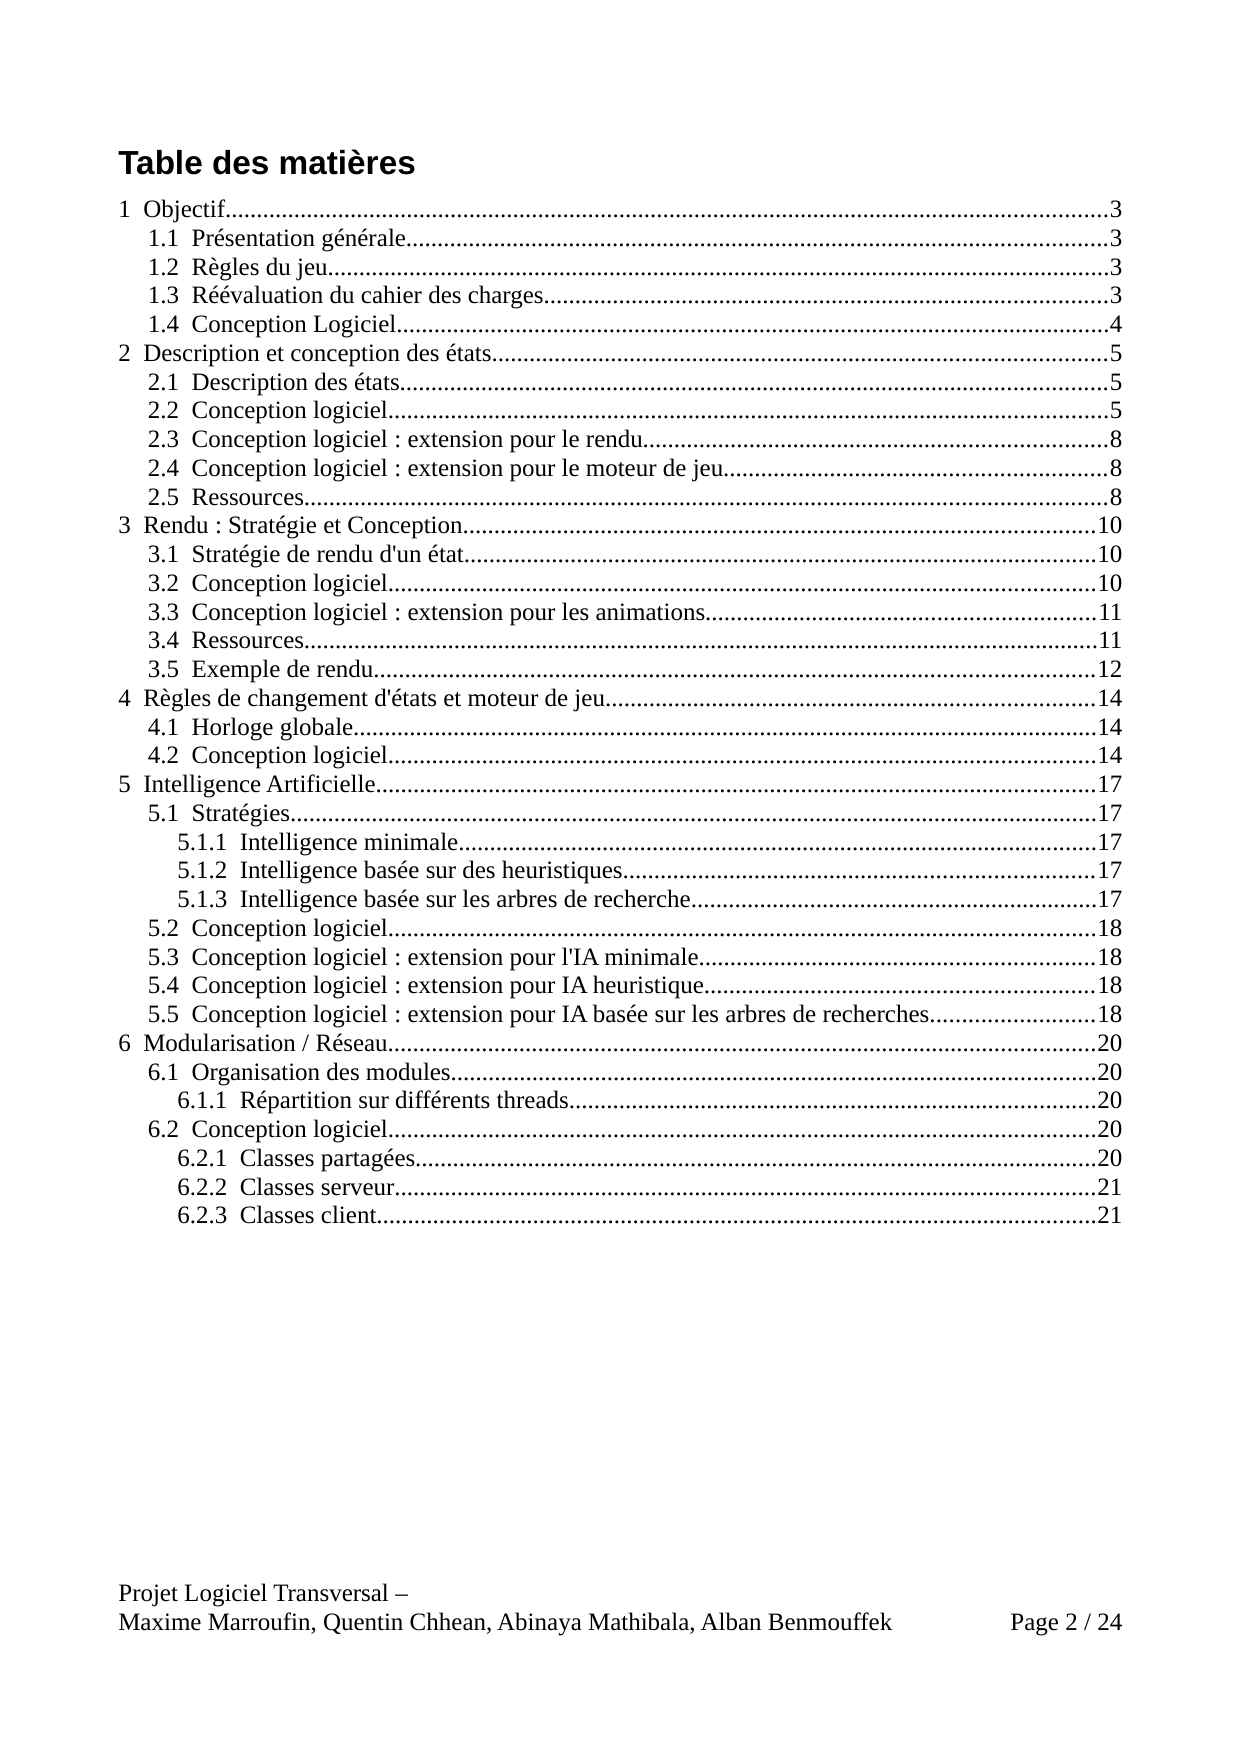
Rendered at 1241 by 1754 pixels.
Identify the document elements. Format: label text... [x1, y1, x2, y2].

text 3.2 Conception logiciel 10 [148, 568, 1122, 597]
subtitle Table des matières [118, 143, 1122, 182]
text 1.1 Présentation générale 3 [148, 223, 1122, 252]
text 2 Description et conception des états 5 [118, 338, 1122, 367]
text 1 Objectif 3 [118, 194, 1122, 223]
text 5.2 Conception logiciel 18 [148, 913, 1122, 942]
text 5.1.3 Intelligence basée sur les arbres de recherche 17 [177, 884, 1122, 913]
text 3.1 Stratégie de rendu d'un état 10 [148, 539, 1122, 568]
text 3.3 Conception logiciel : extension pour les animations 11 [148, 597, 1122, 625]
text 1.2 Règles du jeu 3 [148, 252, 1122, 280]
text 1.3 Réévaluation du cahier des charges 3 [148, 280, 1122, 309]
text 6.2.2 Classes serveur 21 [177, 1172, 1122, 1200]
text 3.4 Ressources 11 [148, 625, 1122, 654]
text 4.2 Conception logiciel 14 [148, 740, 1122, 769]
text 4 Règles de changement d'états et moteur de jeu 14 [118, 683, 1122, 712]
text 6.1.1 Répartition sur différents threads 20 [177, 1085, 1122, 1114]
text 6.2.3 Classes client 21 [177, 1200, 1122, 1229]
text 5.1.2 Intelligence basée sur des heuristiques 17 [177, 855, 1122, 884]
text 2.1 Description des états 5 [148, 367, 1122, 395]
text 5.4 Conception logiciel : extension pour IA heuristique 18 [148, 970, 1122, 999]
text 2.3 Conception logiciel : extension pour le rendu 8 [148, 424, 1122, 453]
text 6.2 Conception logiciel 20 [148, 1114, 1122, 1143]
text 3 Rendu : Stratégie et Conception 10 [118, 510, 1122, 539]
text 2.2 Conception logiciel 5 [148, 395, 1122, 424]
text 5.1 Stratégies 17 [148, 798, 1122, 827]
text 5.3 Conception logiciel : extension pour l'IA minimale 18 [148, 942, 1122, 970]
text 5.1.1 Intelligence minimale 17 [177, 827, 1122, 855]
text 3.5 Exemple de rendu 12 [148, 654, 1122, 683]
text 5 Intelligence Artificielle 17 [118, 769, 1122, 798]
text 6 Modularisation / Réseau 20 [118, 1028, 1122, 1057]
text 4.1 Horloge globale 14 [148, 712, 1122, 740]
text 6.1 Organisation des modules 20 [148, 1057, 1122, 1085]
text 6.2.1 Classes partagées 20 [177, 1143, 1122, 1172]
text 5.5 Conception logiciel : extension pour IA basée sur les arbres de recherches 18 [148, 999, 1122, 1028]
text 2.5 Ressources 8 [148, 482, 1122, 510]
text 1.4 Conception Logiciel 4 [148, 309, 1122, 338]
text 2.4 Conception logiciel : extension pour le moteur de jeu 8 [148, 453, 1122, 482]
